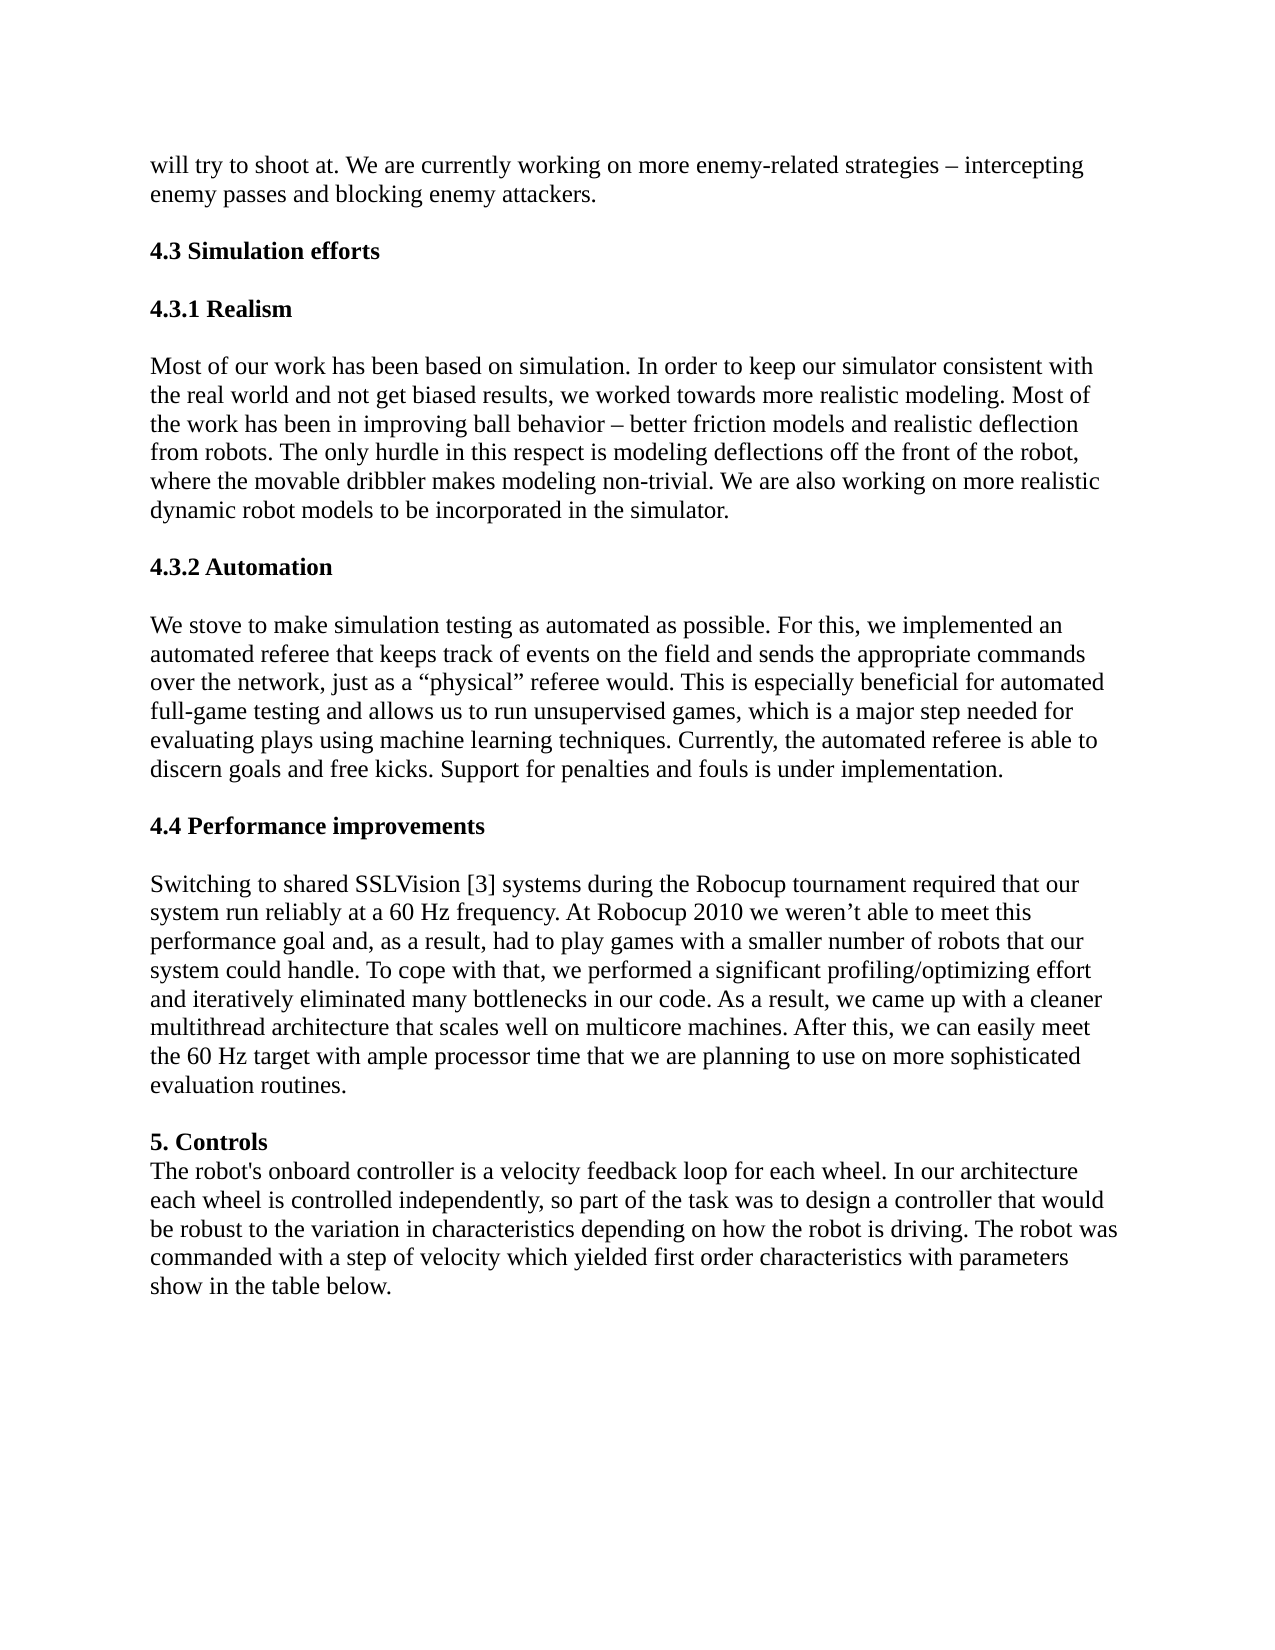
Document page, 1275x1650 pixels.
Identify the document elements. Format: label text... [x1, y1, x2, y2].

text The robot's onboard controller is a velocity feedback loop for each wheel. In our architecture each wheel is controlled independently, so part of the task was to design a controller that would be robust to the variation in characteristics depending on how the robot is driving. The robot was commanded with a step of velocity which yielded first order characteristics with parameters show in the table below. [150, 1156, 1125, 1300]
text 4.3 Simulation efforts [150, 236, 1125, 265]
text We stove to make simulation testing as automated as possible. For this, we implemented an automated referee that keeps track of events on the field and sends the appropriate commands over the network, just as a “physical” referee would. This is especially beneficial for automated full-game testing and allows us to run unsupervised games, which is a major step needed for evaluating plays using machine learning techniques. Currently, the automated referee is able to discern goals and free kicks. Support for penalties and fouls is under implementation. [150, 610, 1125, 782]
text 4.3.1 Realism [150, 294, 1125, 322]
text Switching to shared SSLVision [3] systems during the Robocup tournament required that our system run reliably at a 60 Hz frequency. At Robocup 2010 we weren’t able to meet this performance goal and, as a result, had to play games with a smaller number of robots that our system could handle. To cope with that, we performed a significant profiling/optimizing effort and iteratively eliminated many bottlenecks in our code. As a result, we came up with a cleaner multithread architecture that scales well on multicore machines. After this, we can easily meet the 60 Hz target with ample processor time that we are planning to use on more sophisticated evaluation routines. 5. Controls [150, 869, 1125, 1156]
text 4.3.2 Automation [150, 552, 1125, 581]
text 4.4 Performance improvements [150, 811, 1125, 840]
text Most of our work has been based on simulation. In order to keep our simulator consistent with the real world and not get biased results, we worked towards more realistic modeling. Most of the work has been in improving ball behavior – better friction models and realistic deflection from robots. The only hurdle in this respect is modeling deflections off the front of the robot, where the movable dribbler makes modeling non-trivial. We are also working on more realistic dynamic robot models to be incorporated in the simulator. [150, 351, 1125, 524]
text will try to shoot at. We are currently working on more enemy-related strategies – intercepting enemy passes and blocking enemy attackers. [150, 150, 1125, 207]
